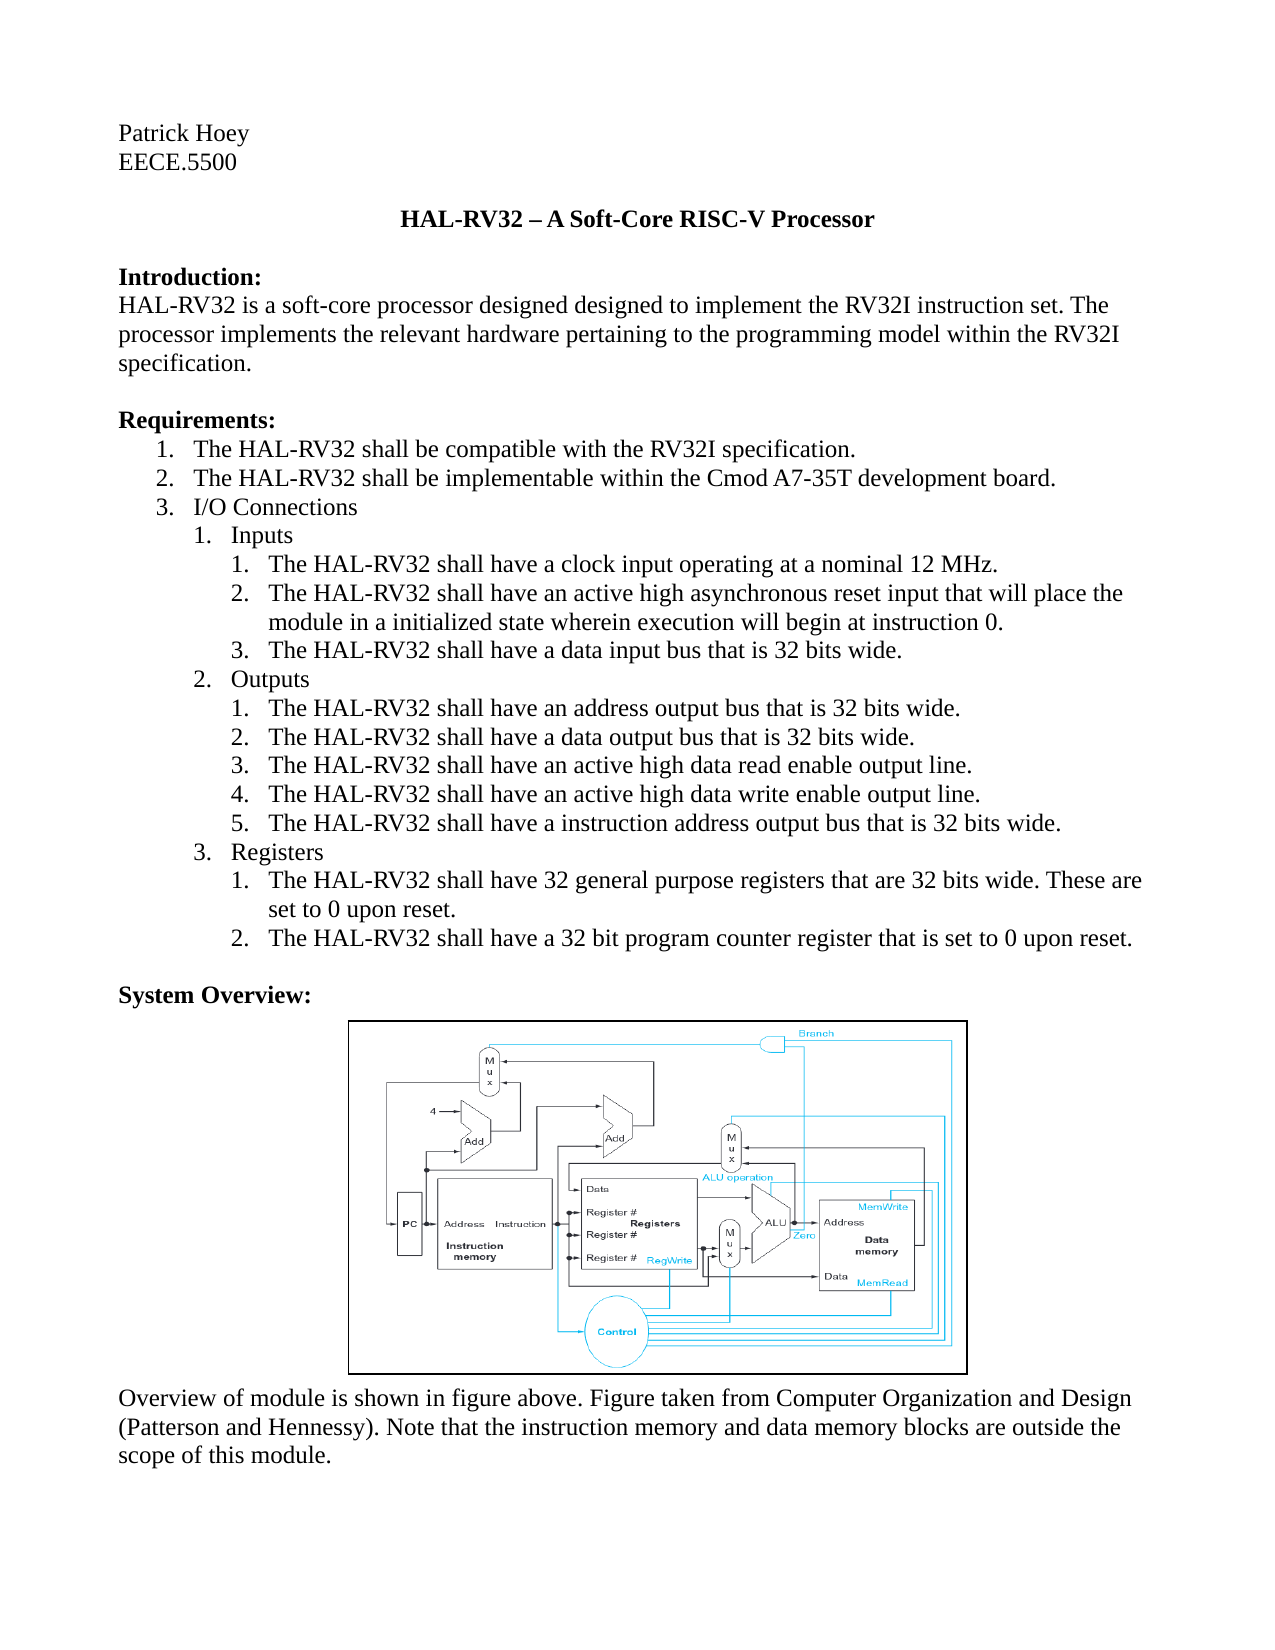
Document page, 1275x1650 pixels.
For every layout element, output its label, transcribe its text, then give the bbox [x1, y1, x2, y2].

text Overview of module is shown in figure above. Figure taken from Computer Organization and Design (Patterson and Hennessy). Note that the instruction memory and data memory blocks are outside the scope of this module. [118, 1383, 1157, 1469]
picture [352, 1024, 964, 1371]
list The HAL-RV32 shall have a data input bus that is 32 bits wide. [231, 636, 1157, 664]
list The HAL-RV32 shall have an address output bus that is 32 bits wide. [231, 693, 1157, 722]
list The HAL-RV32 shall have an active high asynchronous reset input that will place the module in a initialized state wherein execution will begin at instruction 0. [231, 578, 1157, 636]
list Outputs [193, 664, 1157, 693]
list The HAL-RV32 shall have an active high data read enable output line. [231, 751, 1157, 779]
text HAL-RV32 – A Soft-Core RISC-V Processor [118, 204, 1157, 233]
list The HAL-RV32 shall be implementable within the Cmod A7-35T development board. [156, 463, 1157, 492]
text System Overview: [118, 981, 1157, 1009]
list Inputs [193, 521, 1157, 549]
list The HAL-RV32 shall have a clock input operating at a nominal 12 MHz. [231, 549, 1157, 578]
list The HAL-RV32 shall be compatible with the RV32I specification. [156, 434, 1157, 463]
text Patrick Hoey [118, 118, 1157, 147]
text Requirements: [118, 406, 1157, 434]
list The HAL-RV32 shall have 32 general purpose registers that are 32 bits wide. These are set to 0 upon reset. [231, 866, 1157, 923]
list I/O Connections [156, 492, 1157, 521]
text EECE.5500 [118, 147, 1157, 176]
list The HAL-RV32 shall have an active high data write enable output line. [231, 779, 1157, 808]
list The HAL-RV32 shall have a data output bus that is 32 bits wide. [231, 722, 1157, 751]
list The HAL-RV32 shall have a 32 bit program counter register that is set to 0 upon reset. [231, 923, 1157, 952]
text Introduction: [118, 262, 1157, 291]
list Registers [193, 837, 1157, 866]
list The HAL-RV32 shall have a instruction address output bus that is 32 bits wide. [231, 808, 1157, 837]
text HAL-RV32 is a soft-core processor designed designed to implement the RV32I instruction set. The processor implements the relevant hardware pertaining to the programming model within the RV32I specification. [118, 291, 1157, 377]
